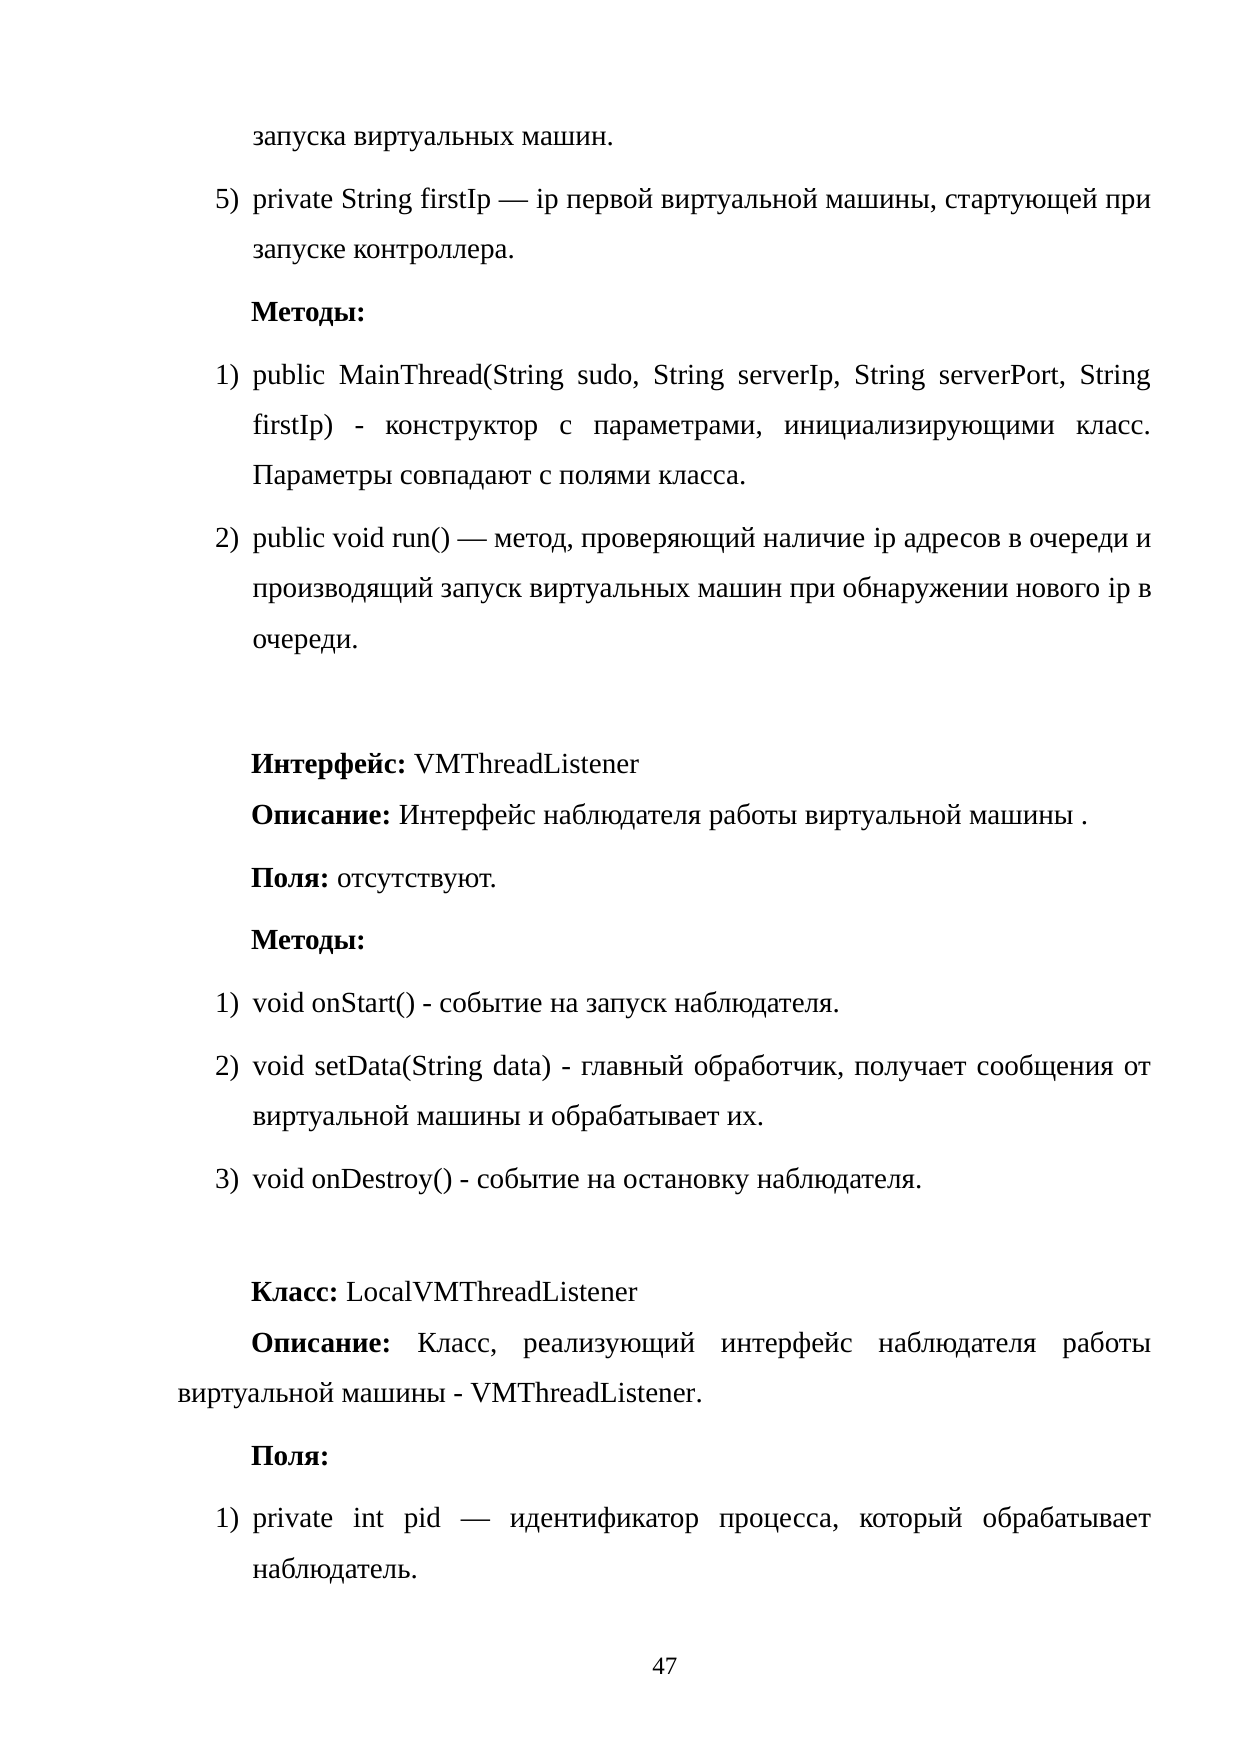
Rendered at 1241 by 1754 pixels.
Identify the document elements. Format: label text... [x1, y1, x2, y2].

text Методы: [177, 294, 1152, 328]
text Поля: [177, 1438, 1152, 1471]
list public void run() — метод, проверяющий наличие ip адресов в очереди и производящий запуск виртуальных машин при обнаружении нового ip в очереди. [215, 520, 1152, 654]
list private String firstIp — ip первой виртуальной машины, стартующей при запуске контроллера. [215, 181, 1152, 265]
text Методы: [177, 922, 1152, 956]
list void onDestroy() - событие на остановку наблюдателя. [215, 1161, 1152, 1195]
text Описание: Интерфейс наблюдателя работы виртуальной машины . [177, 797, 1152, 830]
text Класс: LocalVMThreadListener [177, 1274, 1152, 1308]
text Описание: Класс, реализующий интерфейс наблюдателя работы виртуальной машины - VMThreadListener. [177, 1325, 1152, 1408]
list public MainThread(String sudo, String serverIp, String serverPort, String firstIp) - конструктор с параметрами, инициализирующими класс. Параметры совпадают с полями класса. [215, 357, 1152, 491]
list private int pid — идентификатор процесса, который обрабатывает наблюдатель. [215, 1501, 1152, 1584]
text Интерфейс: VMThreadListener [177, 747, 1152, 780]
text Поля: отсутствуют. [177, 860, 1152, 893]
list запуска виртуальных машин. [215, 118, 1152, 152]
list void setData(String data) - главный обработчик, получает сообщения от виртуальной машины и обрабатывает их. [215, 1048, 1152, 1132]
list void onStart() - событие на запуск наблюдателя. [215, 985, 1152, 1019]
